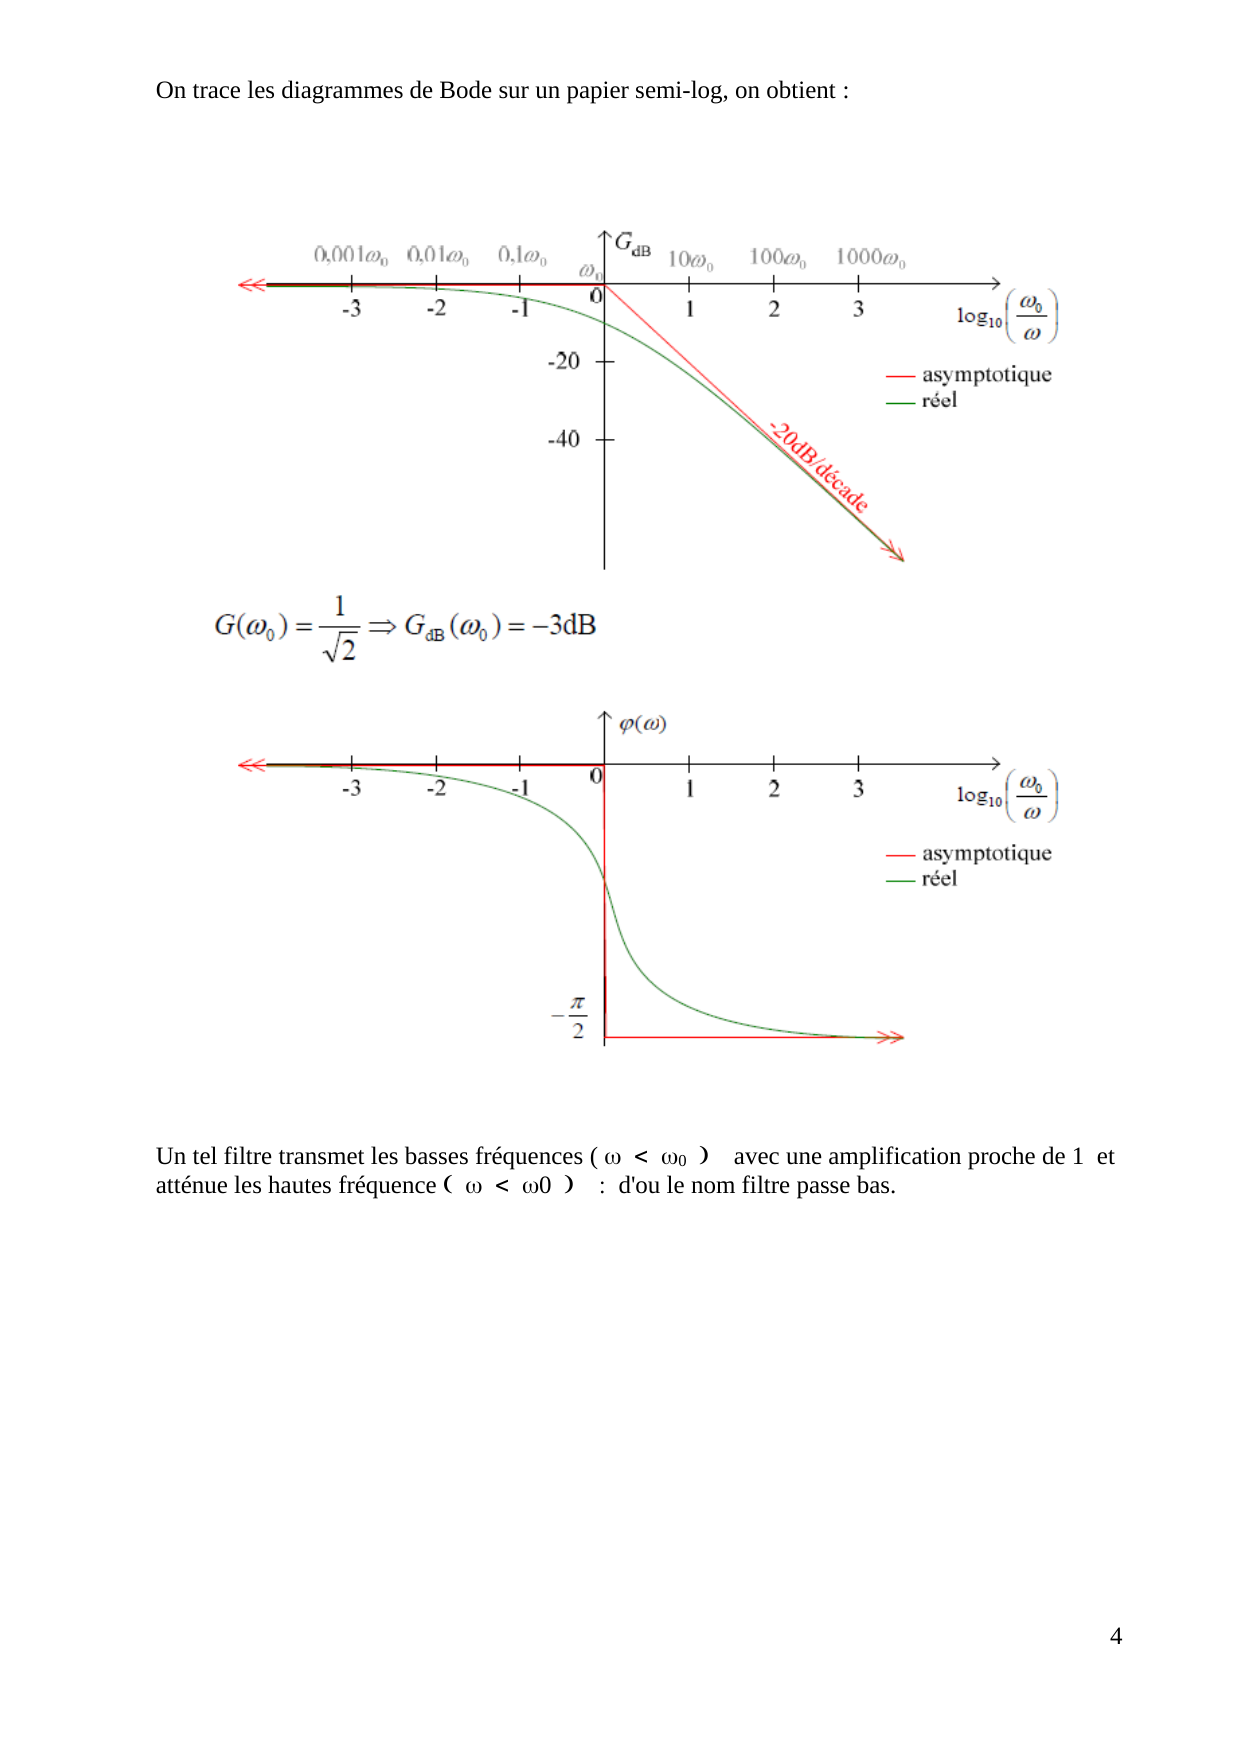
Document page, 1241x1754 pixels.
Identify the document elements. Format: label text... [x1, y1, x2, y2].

picture [155, 190, 1159, 1084]
text On trace les diagrammes de Bode sur un papier semi-log, on obtient : [156, 75, 1122, 104]
text Un tel filtre transmet les basses fréquences ( avec une amplification proche de 1 et atténue les hautes fréquence d'ou le nom filtre passe bas. [156, 1141, 1122, 1199]
